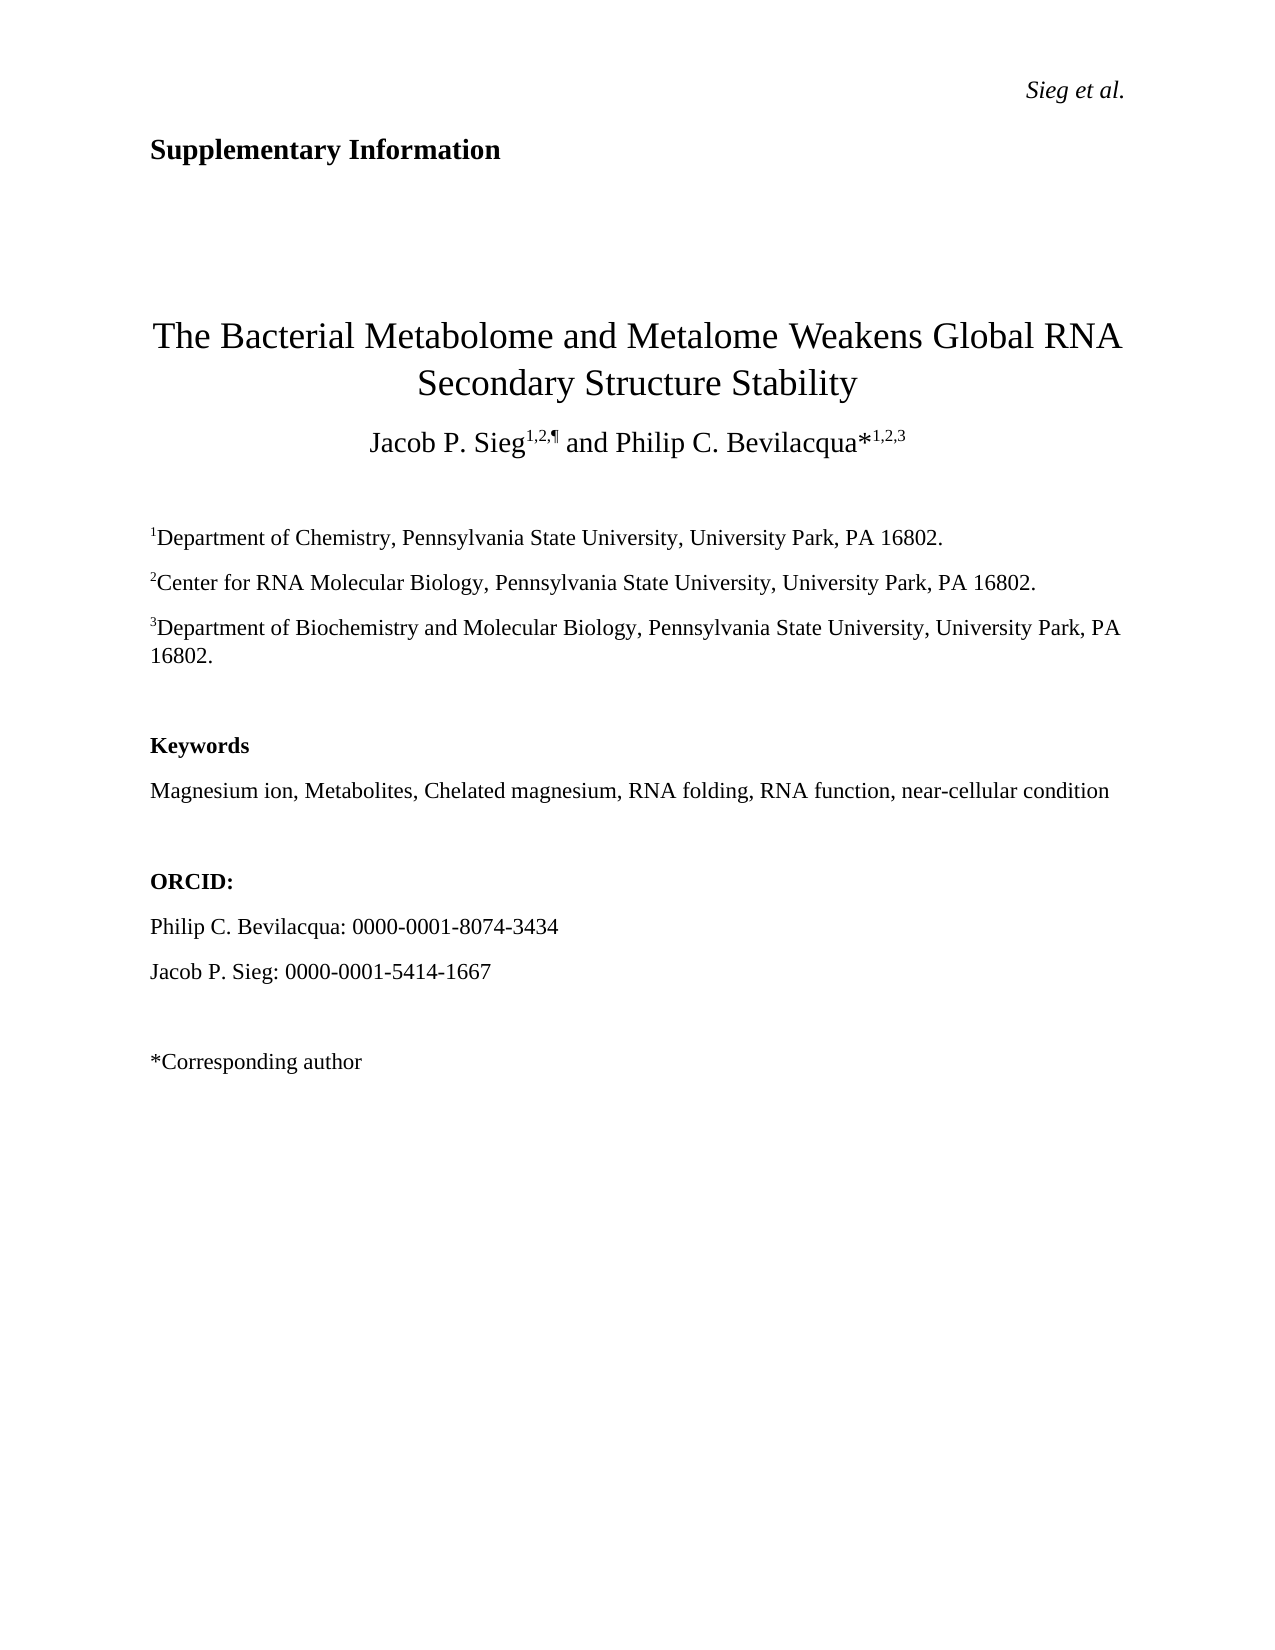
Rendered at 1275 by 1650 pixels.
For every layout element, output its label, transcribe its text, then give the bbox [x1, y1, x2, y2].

text Jacob P. Sieg1,2,¶ and Philip C. Bevilacqua*1,2,3 [150, 426, 1125, 459]
text Magnesium ion, Metabolites, Chelated magnesium, RNA folding, RNA function, near-cellular condition [150, 777, 1125, 804]
text 3Department of Biochemistry and Molecular Biology, Pennsylvania State University, University Park, PA 16802. [150, 614, 1125, 668]
text ORCID: [150, 868, 1125, 894]
text Supplementary Information [150, 132, 1125, 165]
text Philip C. Bevilacqua: 0000-0001-8074-3434 [150, 913, 1125, 939]
title The Bacterial Metabolome and Metalome Weakens Global RNA Secondary Structure Stability [150, 314, 1125, 403]
text *Corresponding author [150, 1048, 1125, 1074]
text 2Center for RNA Molecular Biology, Pennsylvania State University, University Park, PA 16802. [150, 569, 1125, 595]
text Keywords [150, 732, 1125, 759]
text 1Department of Chemistry, Pennsylvania State University, University Park, PA 16802. [150, 523, 1125, 550]
text Jacob P. Sieg: 0000-0001-5414-1667 [150, 958, 1125, 984]
